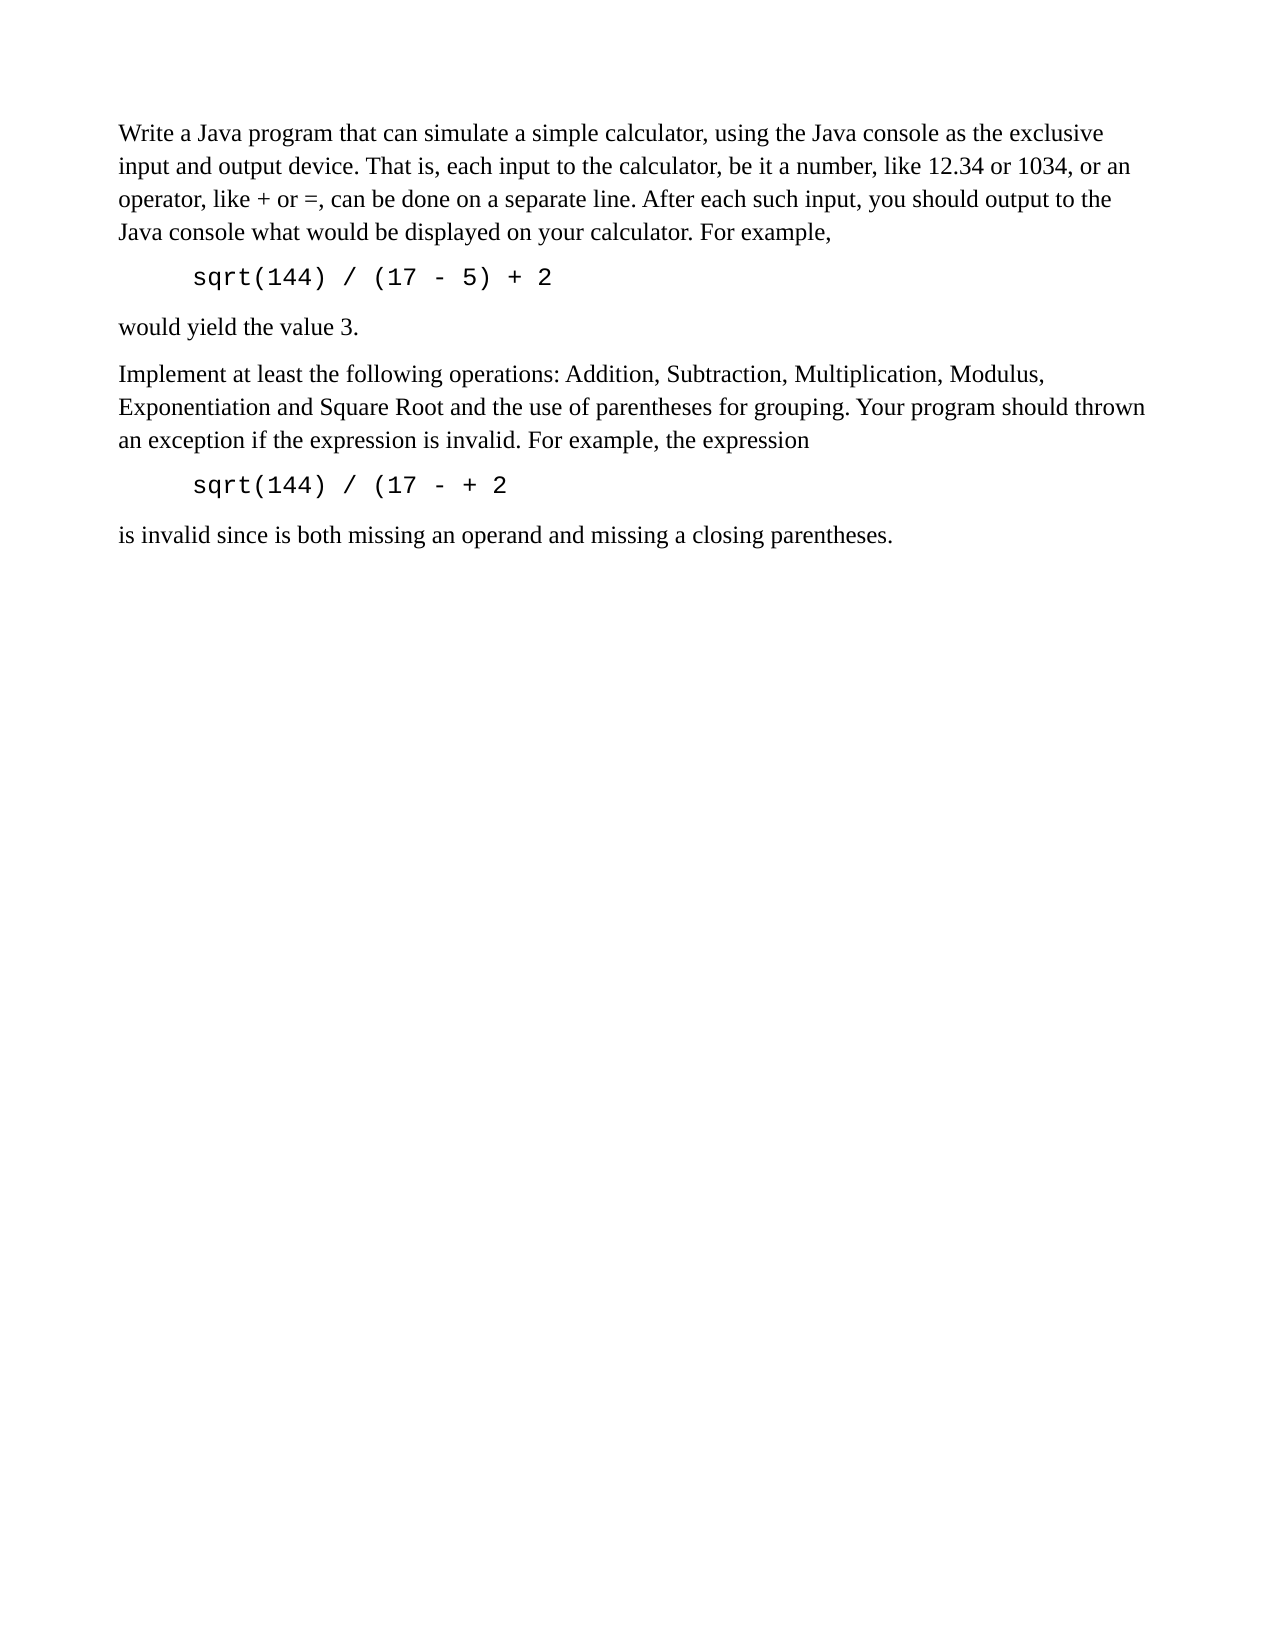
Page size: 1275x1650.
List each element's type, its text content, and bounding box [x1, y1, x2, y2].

text is invalid since is both missing an operand and missing a closing parentheses. [118, 520, 1157, 549]
text sqrt(144) / (17 - 5) + 2 [118, 265, 1157, 293]
text would yield the value 3. [118, 312, 1157, 341]
text Implement at least the following operations: Addition, Subtraction, Multiplication, Modulus, Exponentiation and Square Root and the use of parentheses for grouping. Your program should thrown an exception if the expression is invalid. For example, the expression [118, 359, 1157, 454]
text Write a Java program that can simulate a simple calculator, using the Java console as the exclusive input and output device. That is, each input to the calculator, be it a number, like 12.34 or 1034, or an operator, like + or =, can be done on a separate line. After each such input, you should output to the Java console what would be displayed on your calculator. For example, [118, 118, 1157, 246]
text sqrt(144) / (17 - + 2 [118, 473, 1157, 501]
